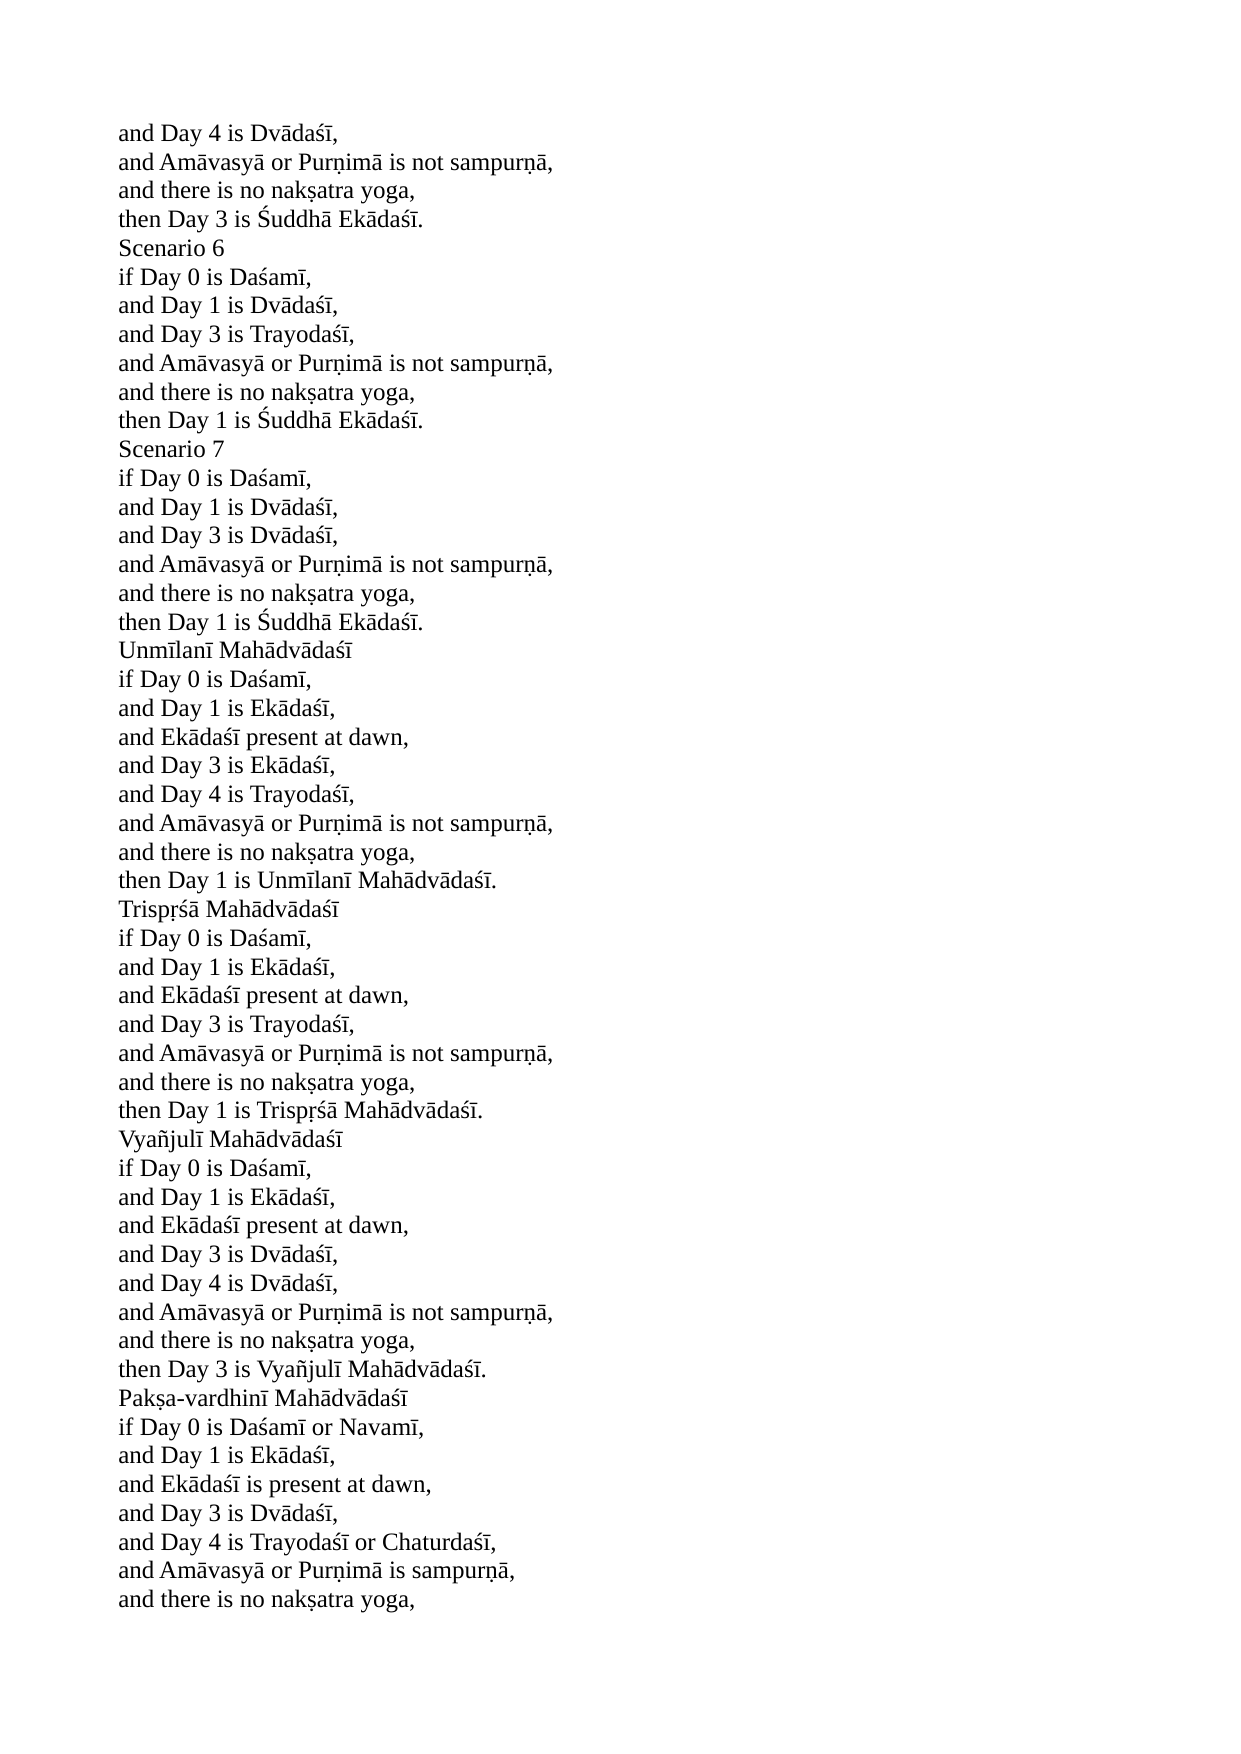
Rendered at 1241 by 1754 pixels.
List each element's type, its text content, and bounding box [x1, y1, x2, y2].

text and Amāvasyā or Purṇimā is not sampurṇā, [118, 1297, 1122, 1326]
text and Day 4 is Trayodaśī, [118, 779, 1122, 808]
text and Day 1 is Ekādaśī, [118, 952, 1122, 981]
text and Amāvasyā or Purṇimā is not sampurṇā, [118, 348, 1122, 377]
text Vyañjulī Mahādvādaśī [118, 1124, 1122, 1153]
text Pakṣa-vardhinī Mahādvādaśī [118, 1383, 1122, 1412]
text and Day 3 is Ekādaśī, [118, 751, 1122, 779]
text and there is no nakṣatra yoga, [118, 1067, 1122, 1096]
text and Amāvasyā or Purṇimā is sampurṇā, [118, 1556, 1122, 1584]
text Scenario 6 [118, 233, 1122, 262]
text and Day 4 is Dvādaśī, [118, 118, 1122, 147]
text and Day 3 is Trayodaśī, [118, 319, 1122, 348]
text Unmīlanī Mahādvādaśī [118, 636, 1122, 664]
text then Day 3 is Śuddhā Ekādaśī. [118, 204, 1122, 233]
text and Day 3 is Dvādaśī, [118, 521, 1122, 549]
text and there is no nakṣatra yoga, [118, 1584, 1122, 1613]
text and Day 4 is Trayodaśī or Chaturdaśī, [118, 1527, 1122, 1556]
text and Amāvasyā or Purṇimā is not sampurṇā, [118, 147, 1122, 176]
text if Day 0 is Daśamī, [118, 262, 1122, 291]
text and there is no nakṣatra yoga, [118, 176, 1122, 204]
text and there is no nakṣatra yoga, [118, 837, 1122, 866]
text and Day 1 is Dvādaśī, [118, 291, 1122, 319]
text if Day 0 is Daśamī, [118, 1153, 1122, 1182]
text and Amāvasyā or Purṇimā is not sampurṇā, [118, 1038, 1122, 1067]
text and Day 1 is Ekādaśī, [118, 693, 1122, 722]
text if Day 0 is Daśamī or Navamī, [118, 1412, 1122, 1441]
text Scenario 7 [118, 434, 1122, 463]
text Trispṛśā Mahādvādaśī [118, 894, 1122, 923]
text if Day 0 is Daśamī, [118, 664, 1122, 693]
text and Day 3 is Trayodaśī, [118, 1009, 1122, 1038]
text then Day 1 is Trispṛśā Mahādvādaśī. [118, 1096, 1122, 1124]
text and Day 1 is Ekādaśī, [118, 1441, 1122, 1469]
text and Day 1 is Ekādaśī, [118, 1182, 1122, 1211]
text and Day 3 is Dvādaśī, [118, 1239, 1122, 1268]
text and there is no nakṣatra yoga, [118, 1326, 1122, 1354]
text and there is no nakṣatra yoga, [118, 578, 1122, 607]
text and Ekādaśī present at dawn, [118, 981, 1122, 1009]
text and Amāvasyā or Purṇimā is not sampurṇā, [118, 808, 1122, 837]
text and Ekādaśī is present at dawn, [118, 1469, 1122, 1498]
text then Day 3 is Vyañjulī Mahādvādaśī. [118, 1354, 1122, 1383]
text then Day 1 is Śuddhā Ekādaśī. [118, 607, 1122, 636]
text and Ekādaśī present at dawn, [118, 722, 1122, 751]
text and Ekādaśī present at dawn, [118, 1211, 1122, 1239]
text if Day 0 is Daśamī, [118, 923, 1122, 952]
text and Amāvasyā or Purṇimā is not sampurṇā, [118, 549, 1122, 578]
text and there is no nakṣatra yoga, [118, 377, 1122, 406]
text and Day 3 is Dvādaśī, [118, 1498, 1122, 1527]
text then Day 1 is Śuddhā Ekādaśī. [118, 406, 1122, 434]
text and Day 4 is Dvādaśī, [118, 1268, 1122, 1297]
text and Day 1 is Dvādaśī, [118, 492, 1122, 521]
text if Day 0 is Daśamī, [118, 463, 1122, 492]
text then Day 1 is Unmīlanī Mahādvādaśī. [118, 866, 1122, 894]
